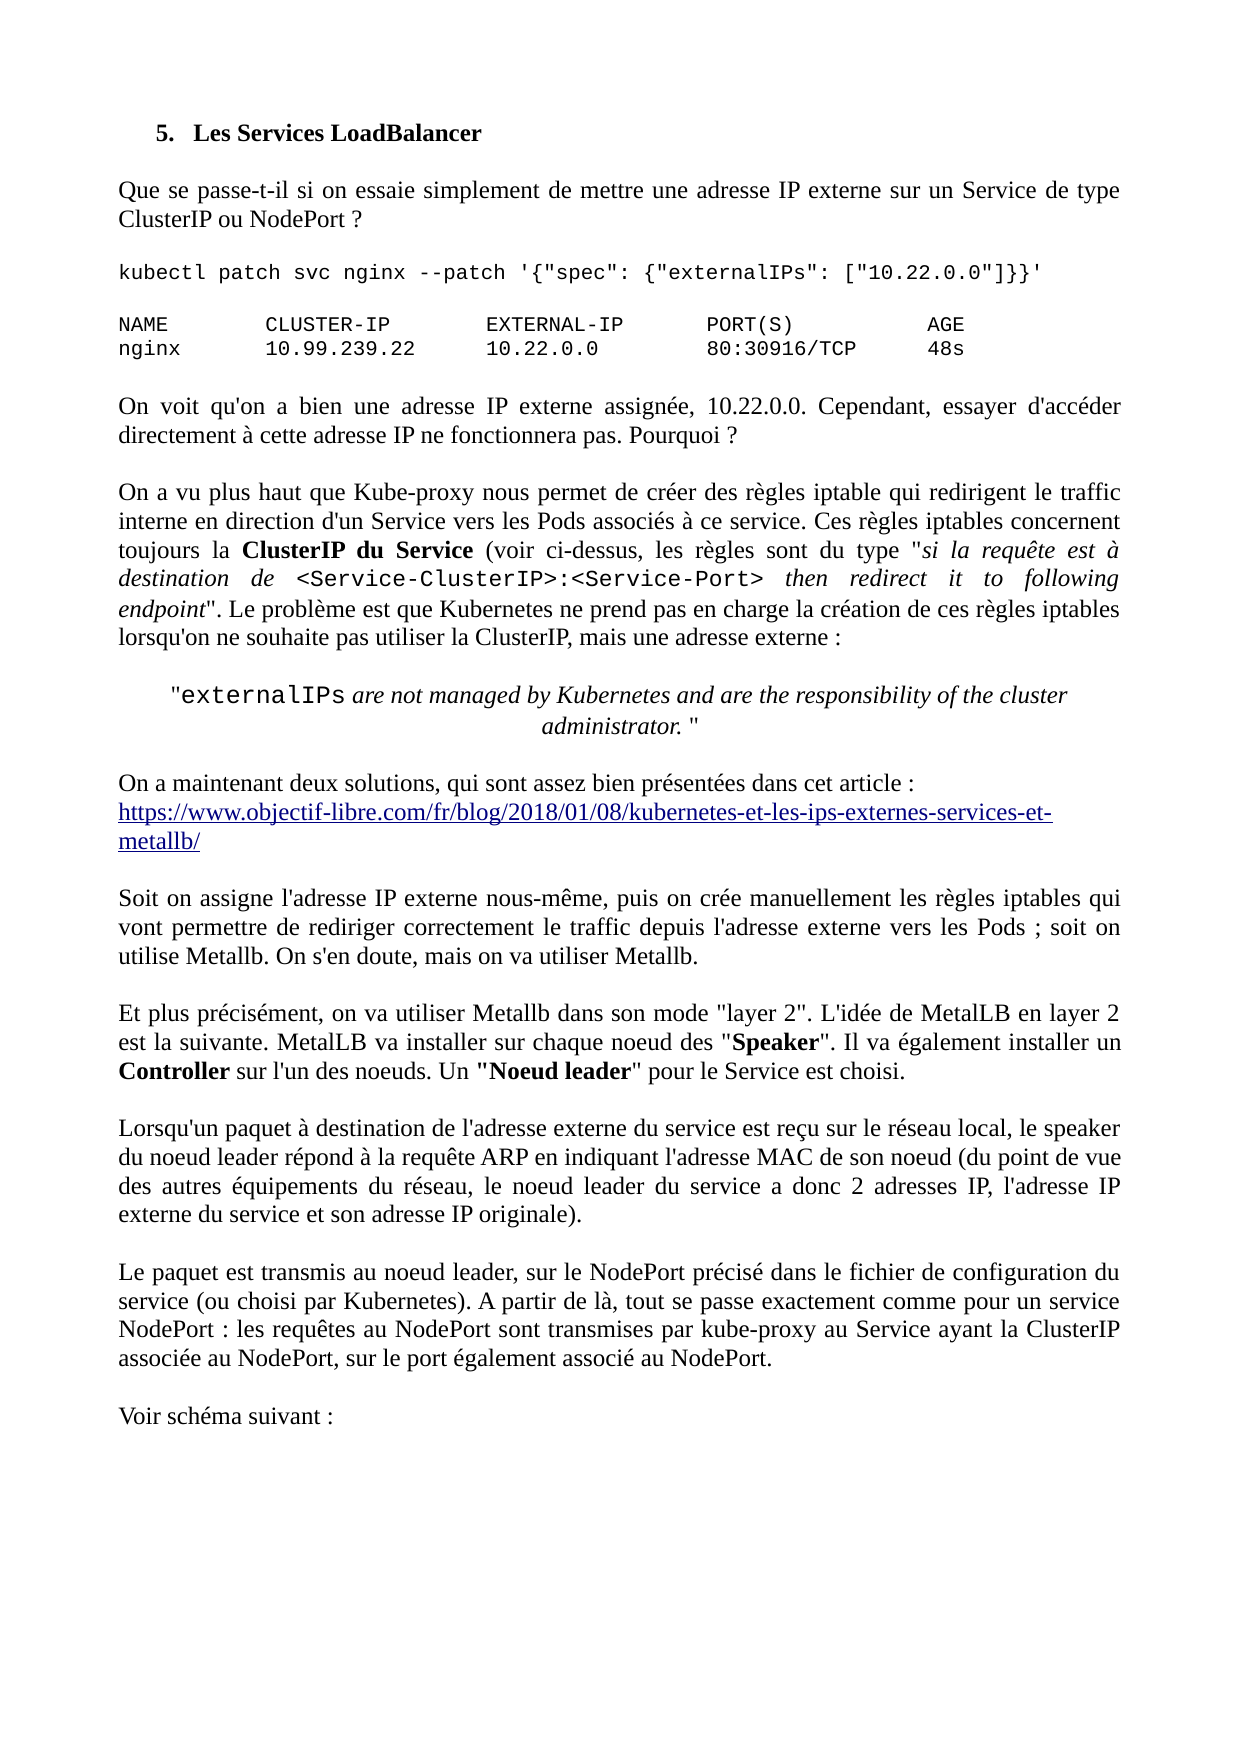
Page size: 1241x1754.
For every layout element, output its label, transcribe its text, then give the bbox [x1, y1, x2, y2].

text Lorsqu'un paquet à destination de l'adresse externe du service est reçu sur le réseau local, le speaker du noeud leader répond à la requête ARP en indiquant l'adresse MAC de son noeud (du point de vue des autres équipements du réseau, le noeud leader du service a donc 2 adresses IP, l'adresse IP externe du service et son adresse IP originale). [118, 1113, 1122, 1228]
text On voit qu'on a bien une adresse IP externe assignée, 10.22.0.0. Cependant, essayer d'accéder directement à cette adresse IP ne fonctionnera pas. Pourquoi ? [118, 391, 1122, 448]
text On a maintenant deux solutions, qui sont assez bien présentées dans cet article : [118, 768, 1122, 797]
list Les Services LoadBalancer [156, 118, 1122, 147]
text Voir schéma suivant : [118, 1401, 1122, 1429]
text NAME CLUSTER-IP EXTERNAL-IP PORT(S) AGE [118, 314, 1122, 338]
text Le paquet est transmis au noeud leader, sur le NodePort précisé dans le fichier de configuration du service (ou choisi par Kubernetes). A partir de là, tout se passe exactement comme pour un service NodePort : les requêtes au NodePort sont transmises par kube-proxy au Service ayant la ClusterIP associée au NodePort, sur le port également associé au NodePort. [118, 1257, 1122, 1372]
text Que se passe-t-il si on essaie simplement de mettre une adresse IP externe sur un Service de type ClusterIP ou NodePort ? [118, 176, 1122, 233]
text kubectl patch svc nginx --patch '{"spec": {"externalIPs": ["10.22.0.0"]}}' [118, 262, 1122, 286]
text Soit on assigne l'adresse IP externe nous-même, puis on crée manuellement les règles iptables qui vont permettre de rediriger correctement le traffic depuis l'adresse externe vers les Pods ; soit on utilise Metallb. On s'en doute, mais on va utiliser Metallb. [118, 883, 1122, 969]
text On a vu plus haut que Kube-proxy nous permet de créer des règles iptable qui redirigent le traffic interne en direction d'un Service vers les Pods associés à ce service. Ces règles iptables concernent toujours la ClusterIP du Service (voir ci-dessus, les règles sont du type "si la requête est à destination de <Service-ClusterIP>:<Service-Port> then redirect it to following endpoint". Le problème est que Kubernetes ne prend pas en charge la création de ces règles iptables lorsqu'on ne souhaite pas utiliser la ClusterIP, mais une adresse externe : [118, 477, 1122, 651]
text "externalIPs are not managed by Kubernetes and are the responsibility of the cluster administrator. " [118, 680, 1122, 739]
text https://www.objectif-libre.com/fr/blog/2018/01/08/kubernetes-et-les-ips-externes-services-et-metallb/ [118, 797, 1122, 854]
text nginx 10.99.239.22 10.22.0.0 80:30916/TCP 48s [118, 338, 1122, 362]
text Et plus précisément, on va utiliser Metallb dans son mode "layer 2". L'idée de MetalLB en layer 2 est la suivante. MetalLB va installer sur chaque noeud des "Speaker". Il va également installer un Controller sur l'un des noeuds. Un "Noeud leader" pour le Service est choisi. [118, 998, 1122, 1084]
